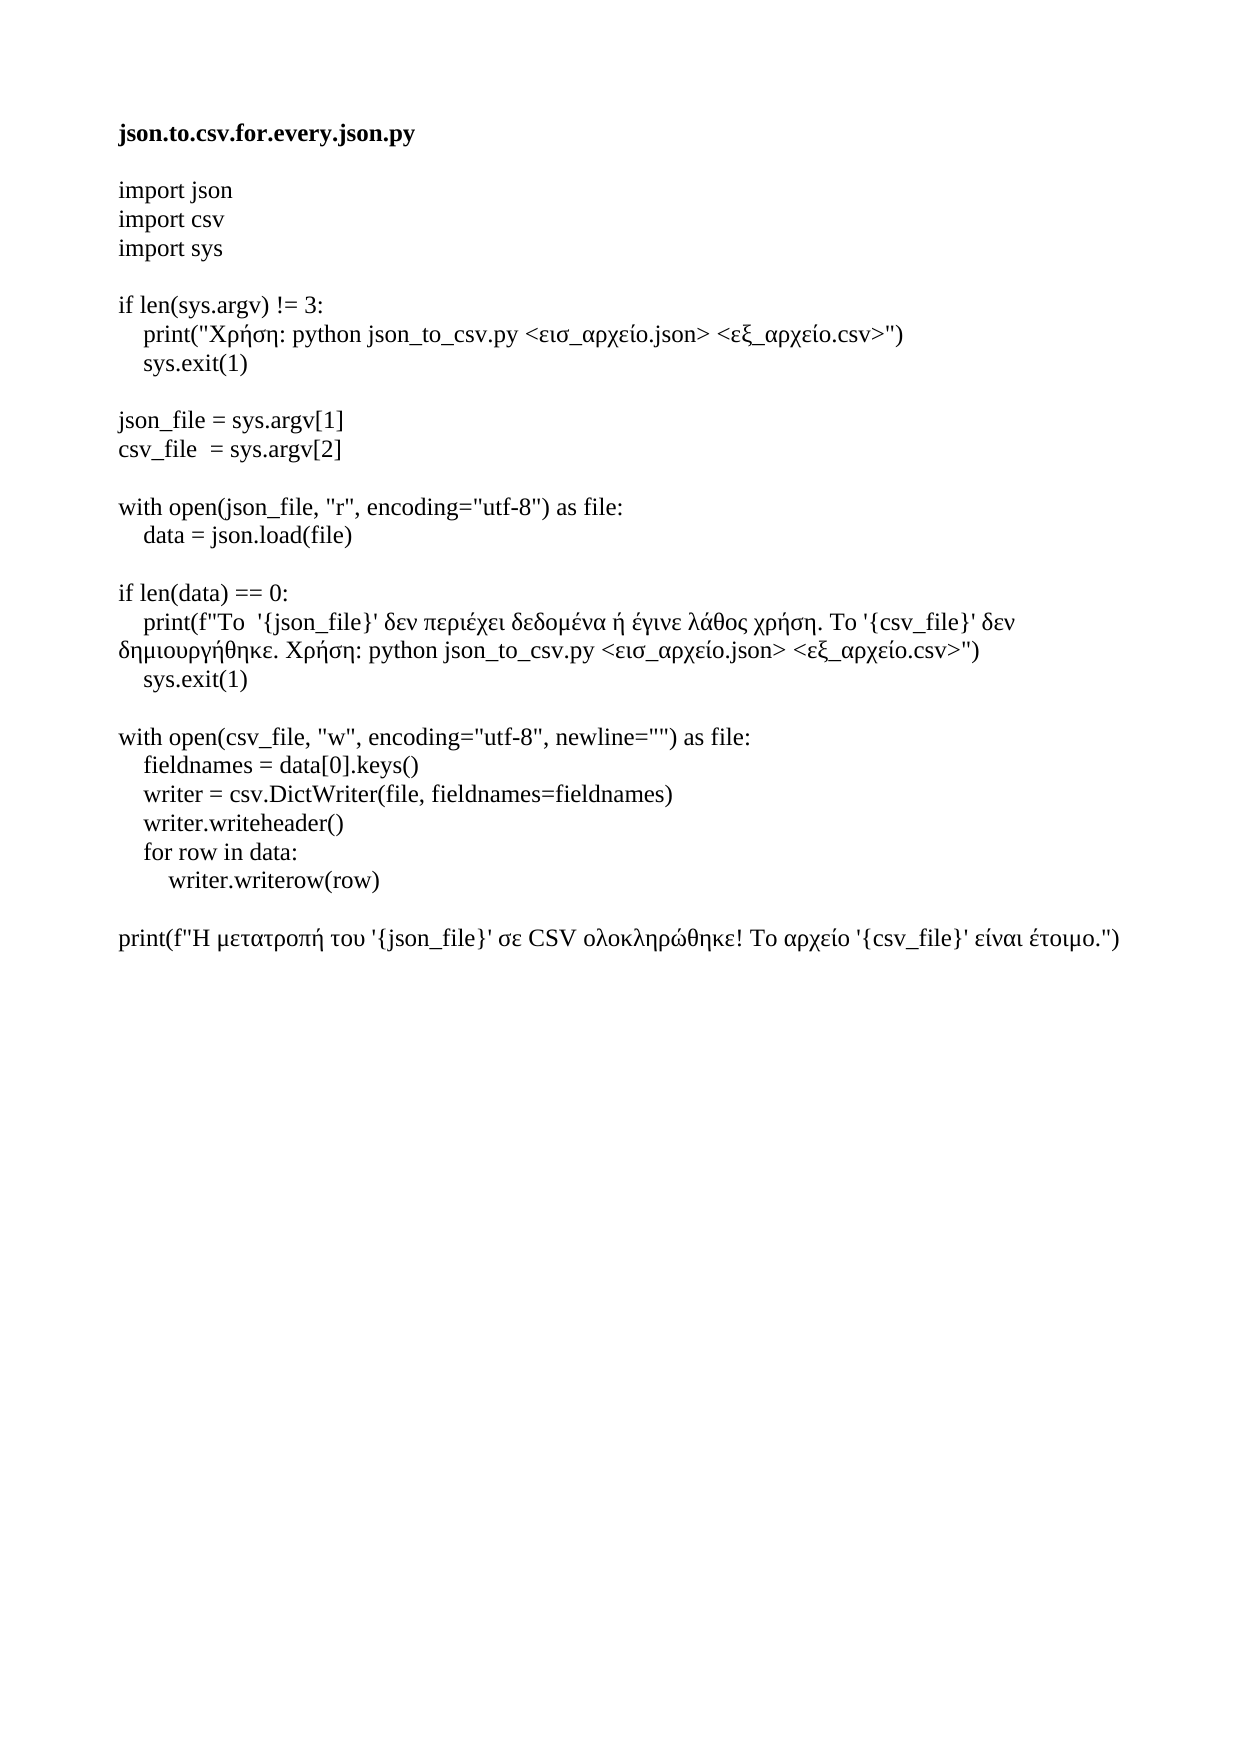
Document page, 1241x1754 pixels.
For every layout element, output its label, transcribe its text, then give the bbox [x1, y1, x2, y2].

text print("Χρήση: python json_to_csv.py <εισ_αρχείο.json> <εξ_αρχείο.csv>") [118, 319, 1122, 348]
text if len(data) == 0: [118, 578, 1122, 607]
text with open(json_file, "r", encoding="utf-8") as file: [118, 492, 1122, 521]
text with open(csv_file, "w", encoding="utf-8", newline="") as file: [118, 722, 1122, 751]
text print(f"Το '{json_file}' δεν περιέχει δεδομένα ή έγινε λάθος χρήση. Το '{csv_file}' δεν δημιουργήθηκε. Χρήση: python json_to_csv.py <εισ_αρχείο.json> <εξ_αρχείο.csv>") [118, 607, 1122, 664]
text csv_file = sys.argv[2] [118, 434, 1122, 463]
text json_file = sys.argv[1] [118, 406, 1122, 434]
text import json [118, 176, 1122, 204]
text for row in data: [118, 837, 1122, 866]
text if len(sys.argv) != 3: [118, 291, 1122, 319]
text writer = csv.DictWriter(file, fieldnames=fieldnames) [118, 779, 1122, 808]
text fieldnames = data[0].keys() [118, 751, 1122, 779]
text print(f"Η μετατροπή του '{json_file}' σε CSV ολοκληρώθηκε! Το αρχείο '{csv_file}' είναι έτοιμο.") [118, 923, 1122, 952]
text sys.exit(1) [118, 348, 1122, 377]
text writer.writeheader() [118, 808, 1122, 837]
text json.to.csv.for.every.json.py [118, 118, 1122, 147]
text sys.exit(1) [118, 664, 1122, 693]
text data = json.load(file) [118, 521, 1122, 549]
text import csv [118, 204, 1122, 233]
text import sys [118, 233, 1122, 262]
text writer.writerow(row) [118, 866, 1122, 894]
